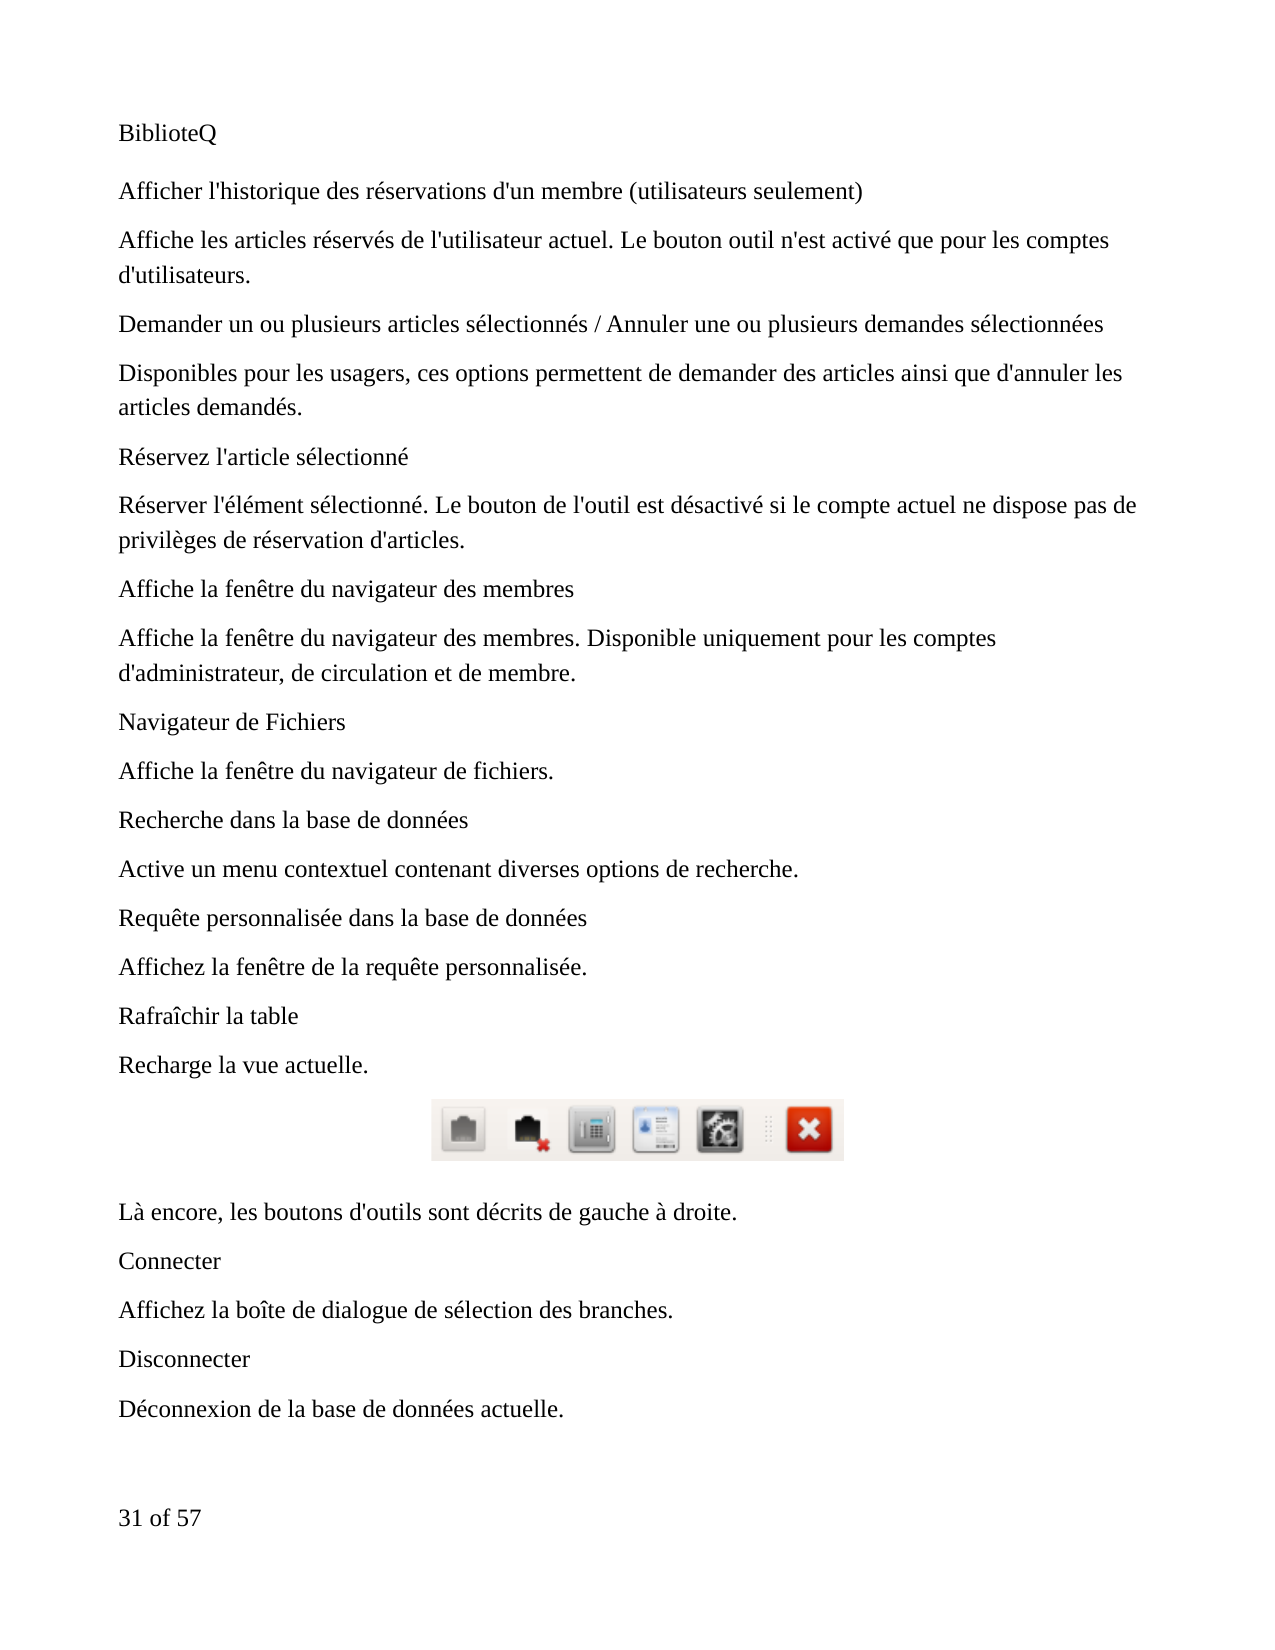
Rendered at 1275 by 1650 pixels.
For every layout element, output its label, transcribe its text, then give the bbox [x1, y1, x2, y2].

text Afficher l'historique des réservations d'un membre (utilisateurs seulement) [118, 176, 1157, 205]
text Affiche la fenêtre du navigateur des membres [118, 574, 1157, 603]
text Affiche la fenêtre du navigateur des membres. Disponible uniquement pour les comptes d'administrateur, de circulation et de membre. [118, 623, 1157, 686]
text Affiche les articles réservés de l'utilisateur actuel. Le bouton outil n'est activé que pour les comptes d'utilisateurs. [118, 225, 1157, 289]
text Affiche la fenêtre du navigateur de fichiers. [118, 756, 1157, 784]
text Demander un ou plusieurs articles sélectionnés / Annuler une ou plusieurs demandes sélectionnées [118, 309, 1157, 338]
text Réserver l'élément sélectionné. Le bouton de l'outil est désactivé si le compte actuel ne dispose pas de privilèges de réservation d'articles. [118, 491, 1157, 554]
text Connecter [118, 1246, 1157, 1275]
text Recherche dans la base de données [118, 805, 1157, 834]
text Disconnecter [118, 1344, 1157, 1373]
text Là encore, les boutons d'outils sont décrits de gauche à droite. [118, 1197, 1157, 1226]
text Recharge la vue actuelle. [118, 1050, 1157, 1079]
text Navigateur de Fichiers [118, 707, 1157, 736]
text Déconnexion de la base de données actuelle. [118, 1394, 1157, 1422]
text Rafraîchir la table [118, 1001, 1157, 1030]
text Réservez l'article sélectionné [118, 442, 1157, 470]
text Affichez la fenêtre de la requête personnalisée. [118, 952, 1157, 981]
picture [431, 1099, 844, 1161]
text Requête personnalisée dans la base de données [118, 903, 1157, 932]
text Affichez la boîte de dialogue de sélection des branches. [118, 1296, 1157, 1324]
text Active un menu contextuel contenant diverses options de recherche. [118, 854, 1157, 883]
text Disponibles pour les usagers, ces options permettent de demander des articles ainsi que d'annuler les articles demandés. [118, 358, 1157, 421]
